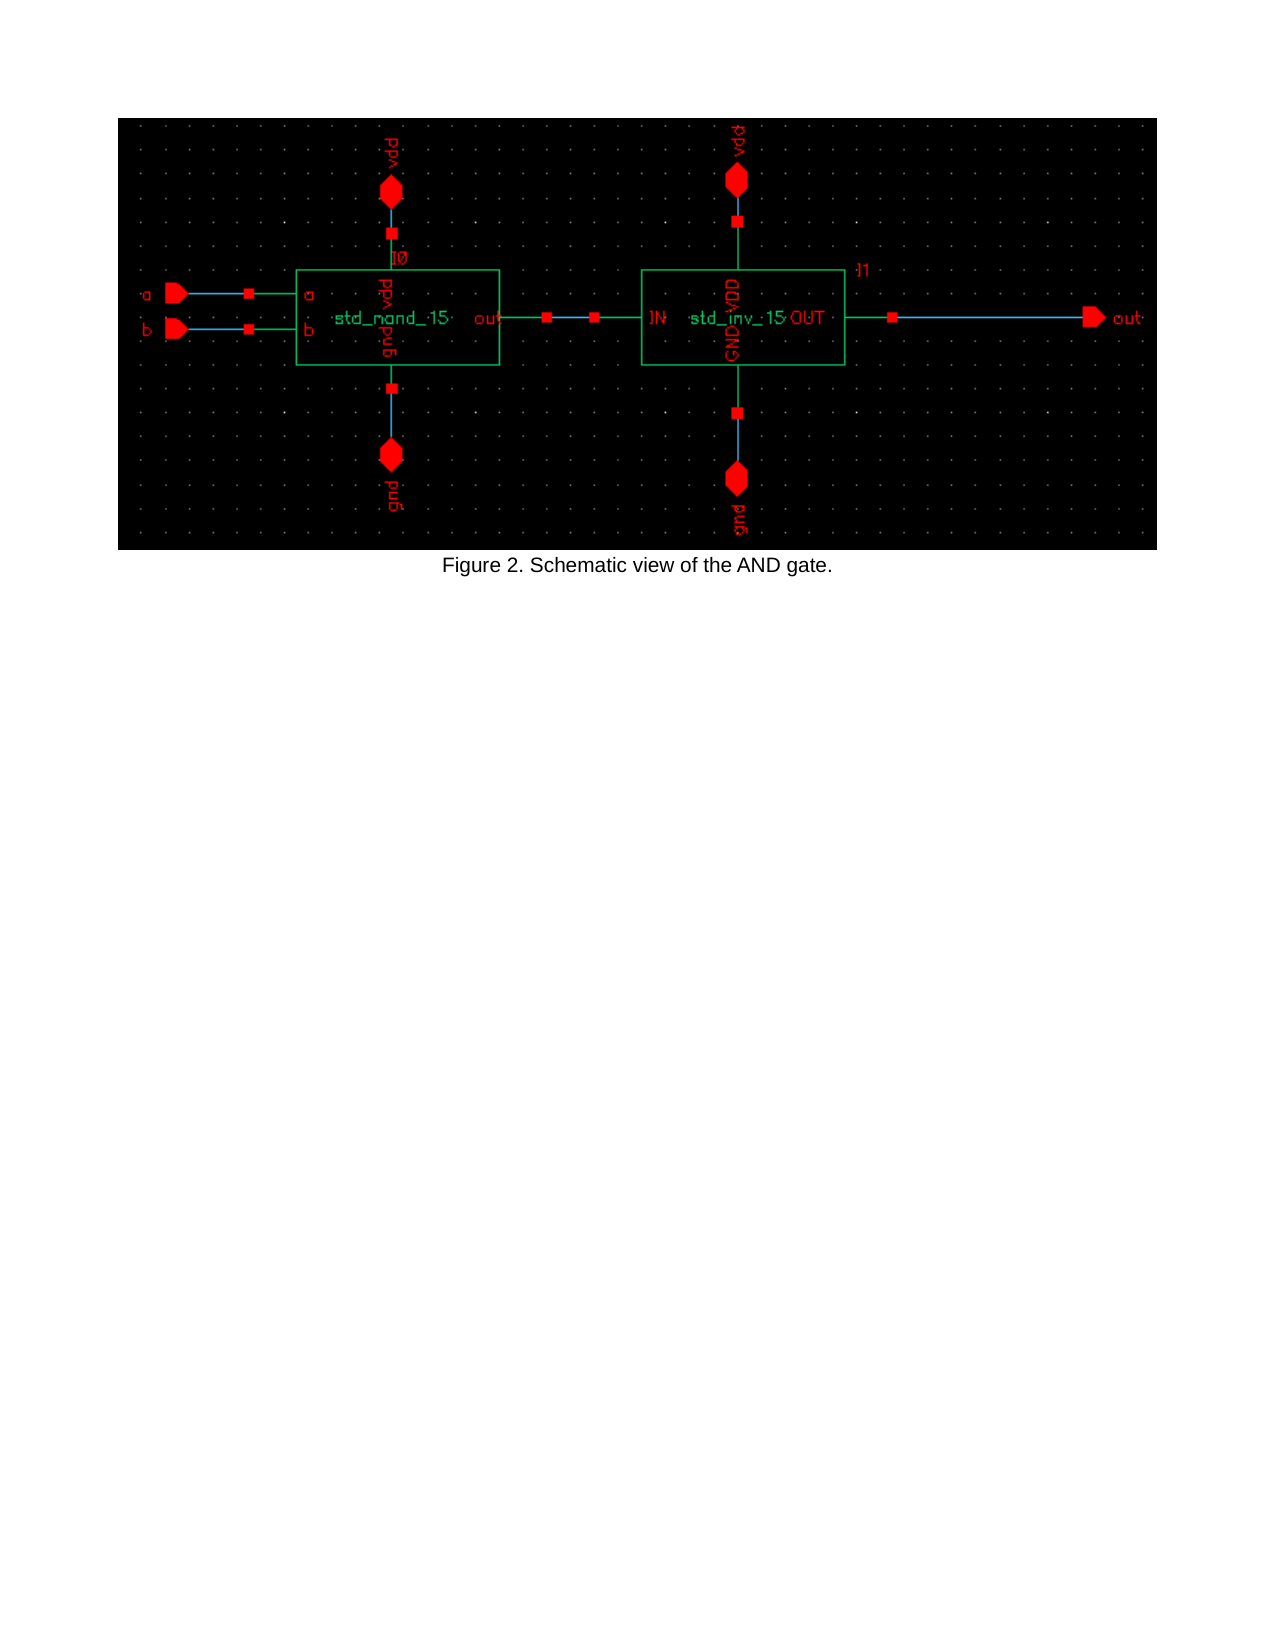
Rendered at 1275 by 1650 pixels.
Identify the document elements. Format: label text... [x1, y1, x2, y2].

picture [118, 118, 1157, 550]
text Figure 2. Schematic view of the AND gate. [118, 550, 1157, 577]
